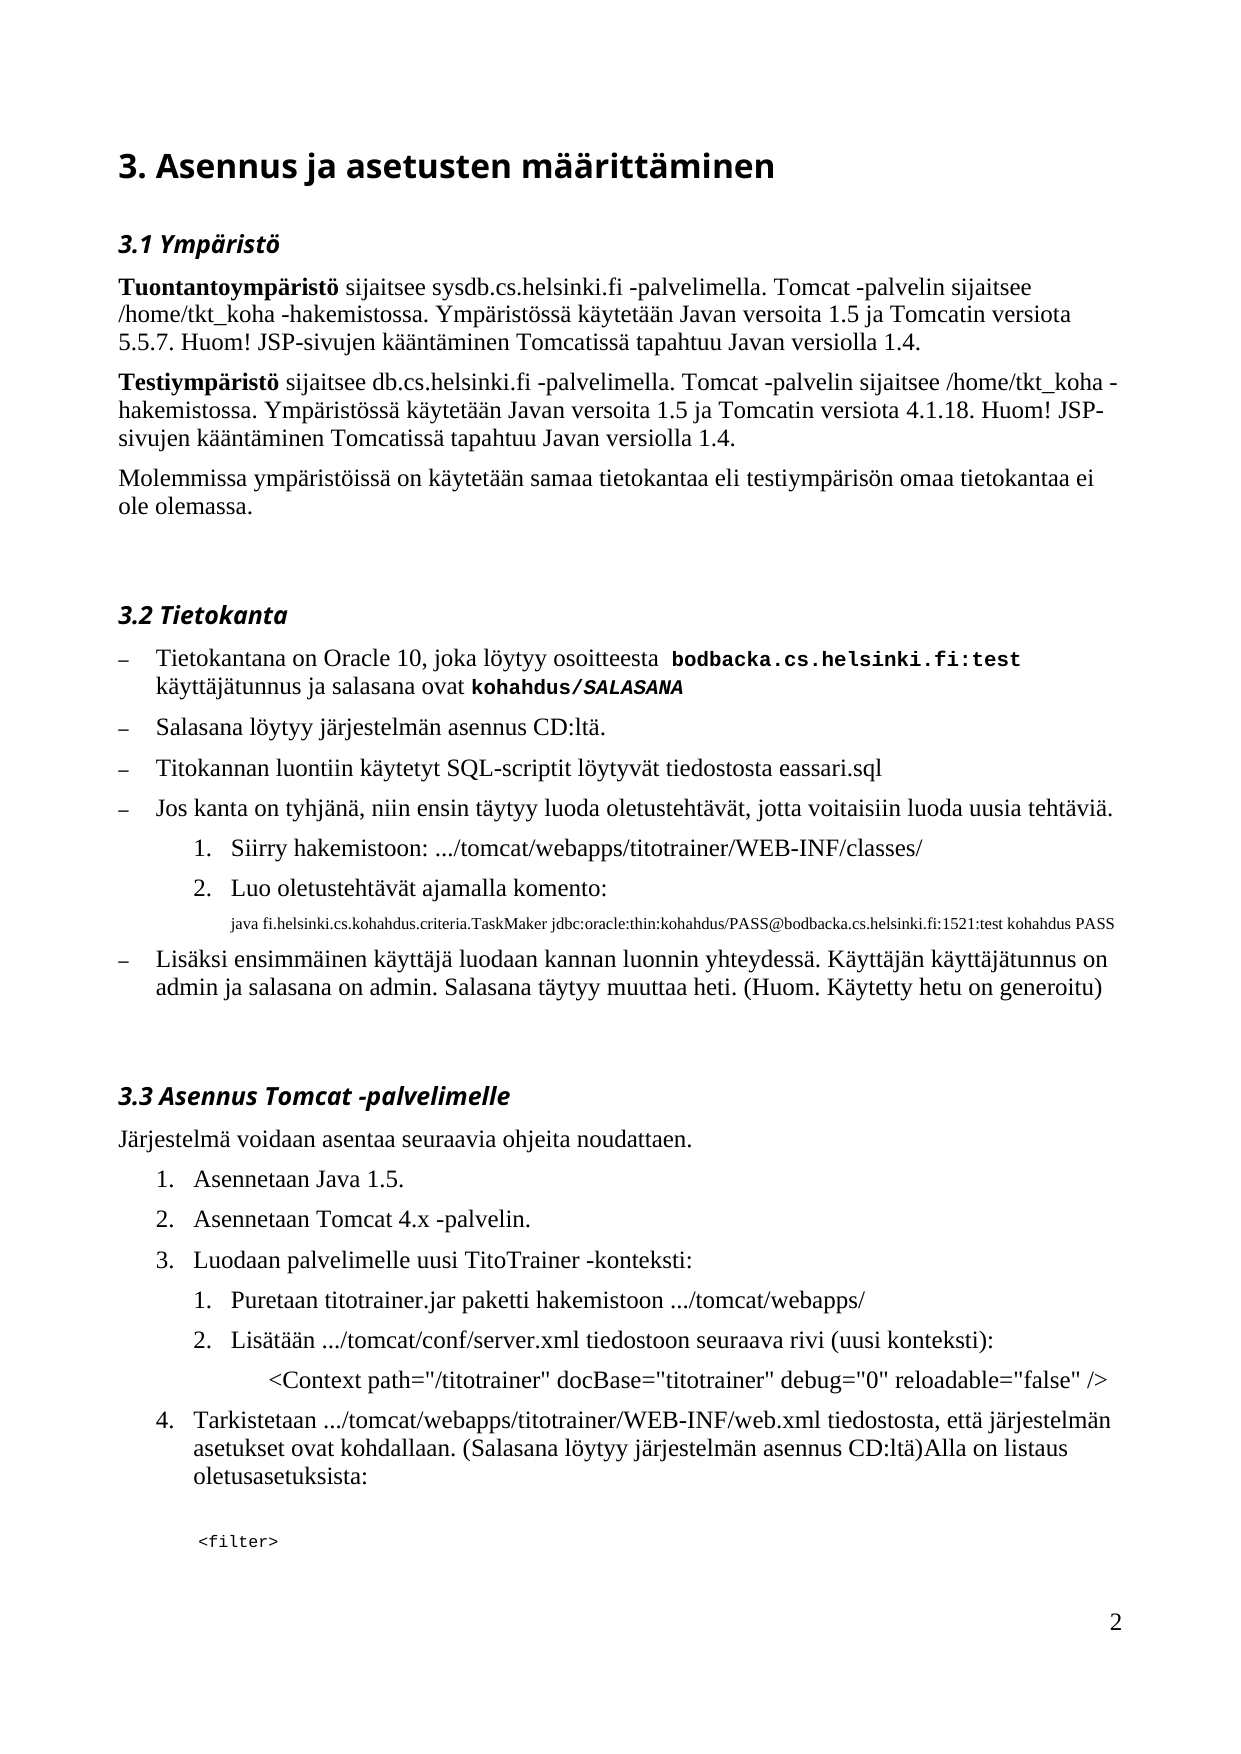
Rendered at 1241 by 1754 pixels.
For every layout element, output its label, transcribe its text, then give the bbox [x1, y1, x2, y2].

subtitle 3.1 Ympäristö [118, 226, 1122, 260]
text Molemmissa ympäristöissä on käytetään samaa tietokantaa eli testiympärisön omaa tietokantaa ei ole olemassa. [118, 464, 1122, 519]
text Järjestelmä voidaan asentaa seuraavia ohjeita noudattaen. [118, 1125, 1122, 1153]
list Asennetaan Java 1.5. [156, 1165, 1122, 1193]
list <Context path="/titotrainer" docBase="titotrainer" debug="0" reloadable="false" /> [231, 1366, 1122, 1394]
list Asennetaan Tomcat 4.x -palvelin. [156, 1206, 1122, 1233]
list java fi.helsinki.cs.kohahdus.criteria.TaskMaker jdbc:oracle:thin:kohahdus/PASS@bodbacka.cs.helsinki.fi:1521:test kohahdus PASS [193, 914, 1122, 933]
list Luo oletustehtävät ajamalla komento: [193, 874, 1122, 902]
text Tuontantoympäristö sijaitsee sysdb.cs.helsinki.fi -palvelimella. Tomcat -palvelin sijaitsee /home/tkt_koha -hakemistossa. Ympäristössä käytetään Javan versoita 1.5 ja Tomcatin versiota 5.5.7. Huom! JSP-sivujen kääntäminen Tomcatissä tapahtuu Javan versiolla 1.4. [118, 273, 1122, 356]
list Siirry hakemistoon: .../tomcat/webapps/titotrainer/WEB-INF/classes/ [193, 834, 1122, 862]
list Tietokantana on Oracle 10, joka löytyy osoitteesta bodbacka.cs.helsinki.fi:test käyttäjätunnus ja salasana ovat kohahdus/SALASANA [118, 644, 1122, 701]
list Tarkistetaan .../tomcat/webapps/titotrainer/WEB-INF/web.xml tiedostosta, että järjestelmän asetukset ovat kohdallaan. (Salasana löytyy järjestelmän asennus CD:ltä)Alla on listaus oletusasetuksista: [156, 1407, 1122, 1490]
text Testiympäristö sijaitsee db.cs.helsinki.fi -palvelimella. Tomcat -palvelin sijaitsee /home/tkt_koha -hakemistossa. Ympäristössä käytetään Javan versoita 1.5 ja Tomcatin versiota 4.1.18. Huom! JSP-sivujen kääntäminen Tomcatissä tapahtuu Javan versiolla 1.4. [118, 368, 1122, 452]
text <filter> [118, 1533, 1122, 1552]
list Lisäksi ensimmäinen käyttäjä luodaan kannan luonnin yhteydessä. Käyttäjän käyttäjätunnus on admin ja salasana on admin. Salasana täytyy muuttaa heti. (Huom. Käytetty hetu on generoitu) [118, 945, 1122, 1001]
list Lisätään .../tomcat/conf/server.xml tiedostoon seuraava rivi (uusi konteksti): [193, 1326, 1122, 1354]
list Luodaan palvelimelle uusi TitoTrainer -konteksti: [156, 1246, 1122, 1273]
subtitle 3.3 Asennus Tomcat -palvelimelle [118, 1078, 1122, 1113]
list Puretaan titotrainer.jar paketti hakemistoon .../tomcat/webapps/ [193, 1286, 1122, 1314]
list Jos kanta on tyhjänä, niin ensin täytyy luoda oletustehtävät, jotta voitaisiin luoda uusia tehtäviä. [118, 794, 1122, 822]
list Salasana löytyy järjestelmän asennus CD:ltä. [118, 713, 1122, 741]
list Titokannan luontiin käytetyt SQL-scriptit löytyvät tiedostosta eassari.sql [118, 754, 1122, 781]
subtitle 3.2 Tietokanta [118, 597, 1122, 631]
subtitle 3. Asennus ja asetusten määrittäminen [118, 143, 1122, 189]
